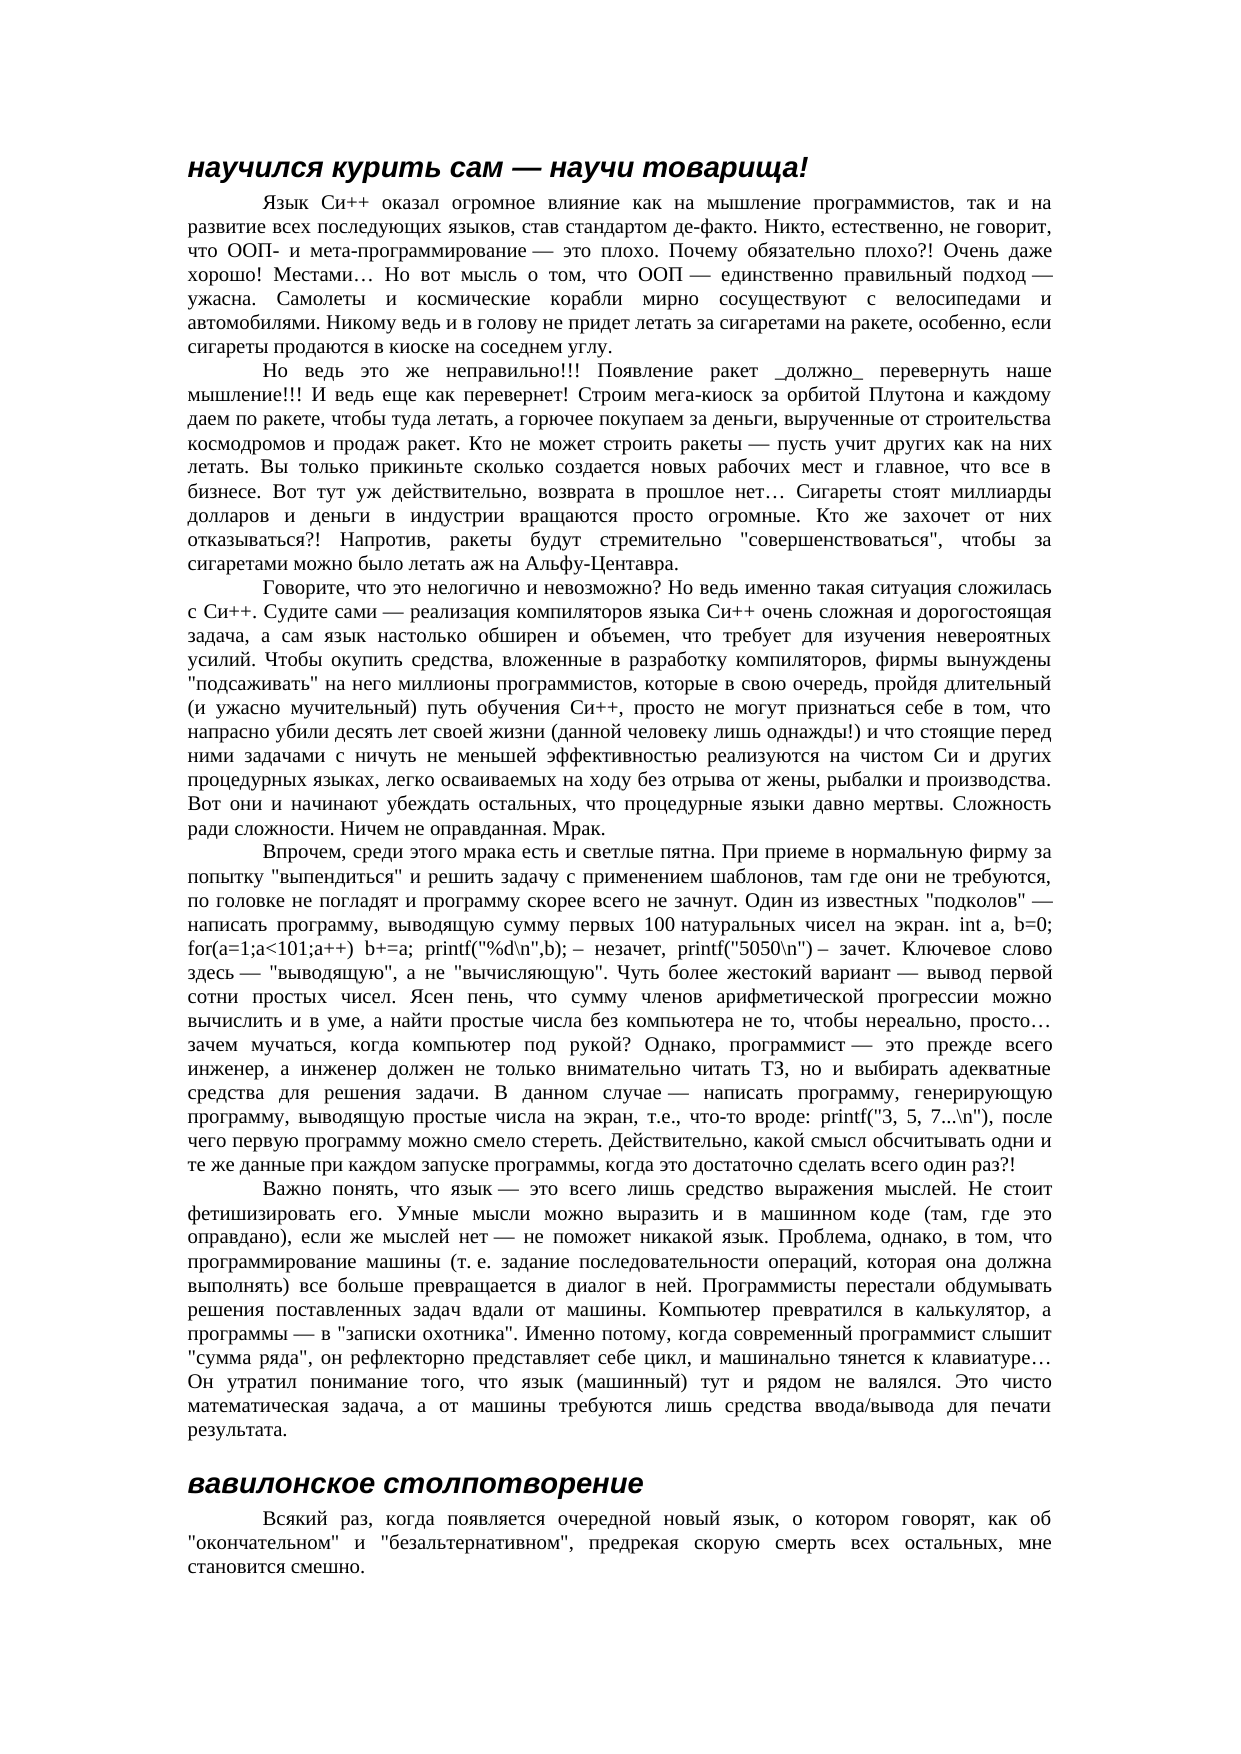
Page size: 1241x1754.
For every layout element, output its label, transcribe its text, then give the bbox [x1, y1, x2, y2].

text Но ведь это же неправильно!!! Появление ракет _должно_ перевернуть наше мышление!!! И ведь еще как перевернет! Строим мега-киоск за орбитой Плутона и каждому даем по ракете, чтобы туда летать, а горючее покупаем за деньги, вырученные от строительства космодромов и продаж ракет. Кто не может строить ракеты — пусть учит других как на них летать. Вы только прикиньте сколько создается новых рабочих мест и главное, что все в бизнесе. Вот тут уж действительно, возврата в прошлое нет… Сигареты стоят миллиарды долларов и деньги в индустрии вращаются просто огромные. Кто же захочет от них отказываться?! Напротив, ракеты будут стремительно "совершенствоваться", чтобы за сигаретами можно было летать аж на Альфу-Центавра. [187, 358, 1053, 575]
subtitle научился курить сам — научи товарища! [187, 150, 1053, 183]
subtitle вавилонское столпотворение [187, 1466, 1053, 1499]
text Язык Си++ оказал огромное влияние как на мышление программистов, так и на развитие всех последующих языков, став стандартом де-факто. Никто, естественно, не говорит, что ООП- и мета-программирование — это плохо. Почему обязательно плохо?! Очень даже хорошо! Местами… Но вот мысль о том, что ООП — единственно правильный подход — ужасна. Самолеты и космические корабли мирно сосуществуют с велосипедами и автомобилями. Никому ведь и в голову не придет летать за сигаретами на ракете, особенно, если сигареты продаются в киоске на соседнем углу. [187, 190, 1053, 358]
text Важно понять, что язык — это всего лишь средство выражения мыслей. Не стоит фетишизировать его. Умные мысли можно выразить и в машинном коде (там, где это оправдано), если же мыслей нет — не поможет никакой язык. Проблема, однако, в том, что программирование машины (т. е. задание последовательности операций, которая она должна выполнять) все больше превращается в диалог в ней. Программисты перестали обдумывать решения поставленных задач вдали от машины. Компьютер превратился в калькулятор, а программы — в "записки охотника". Именно потому, когда современный программист слышит "сумма ряда", он рефлекторно представляет себе цикл, и машинально тянется к клавиатуре… Он утратил понимание того, что язык (машинный) тут и рядом не валялся. Это чисто математическая задача, а от машины требуются лишь средства ввода/вывода для печати результата. [187, 1176, 1053, 1441]
text Впрочем, среди этого мрака есть и светлые пятна. При приеме в нормальную фирму за попытку "выпендиться" и решить задачу с применением шаблонов, там где они не требуются, по головке не погладят и программу скорее всего не зачнут. Один из известных "подколов" — написать программу, выводящую сумму первых 100 натуральных чисел на экран. int a, b=0; for(a=1;a<101;a++) b+=a; printf("%d\n",b); – незачет, printf("5050\n") – зачет. Ключевое слово здесь — "выводящую", а не "вычисляющую". Чуть более жестокий вариант — вывод первой сотни простых чисел. Ясен пень, что сумму членов арифметической прогрессии можно вычислить и в уме, а найти простые числа без компьютера не то, чтобы нереально, просто… зачем мучаться, когда компьютер под рукой? Однако, программист — это прежде всего инженер, а инженер должен не только внимательно читать ТЗ, но и выбирать адекватные средства для решения задачи. В данном случае — написать программу, генерирующую программу, выводящую простые числа на экран, т.е., что-то вроде: printf("3, 5, 7...\n"), после чего первую программу можно смело стереть. Действительно, какой смысл обсчитывать одни и те же данные при каждом запуске программы, когда это достаточно сделать всего один раз?! [187, 839, 1053, 1176]
text Всякий раз, когда появляется очередной новый язык, о котором говорят, как об "окончательном" и "безальтернативном", предрекая скорую смерть всех остальных, мне становится смешно. [187, 1506, 1053, 1578]
text Говорите, что это нелогично и невозможно? Но ведь именно такая ситуация сложилась с Си++. Судите сами — реализация компиляторов языка Си++ очень сложная и дорогостоящая задача, а сам язык настолько обширен и объемен, что требует для изучения невероятных усилий. Чтобы окупить средства, вложенные в разработку компиляторов, фирмы вынуждены "подсаживать" на него миллионы программистов, которые в свою очередь, пройдя длительный (и ужасно мучительный) путь обучения Си++, просто не могут признаться себе в том, что напрасно убили десять лет своей жизни (данной человеку лишь однажды!) и что стоящие перед ними задачами с ничуть не меньшей эффективностью реализуются на чистом Си и других процедурных языках, легко осваиваемых на ходу без отрыва от жены, рыбалки и производства. Вот они и начинают убеждать остальных, что процедурные языки давно мертвы. Сложность ради сложности. Ничем не оправданная. Мрак. [187, 575, 1053, 839]
